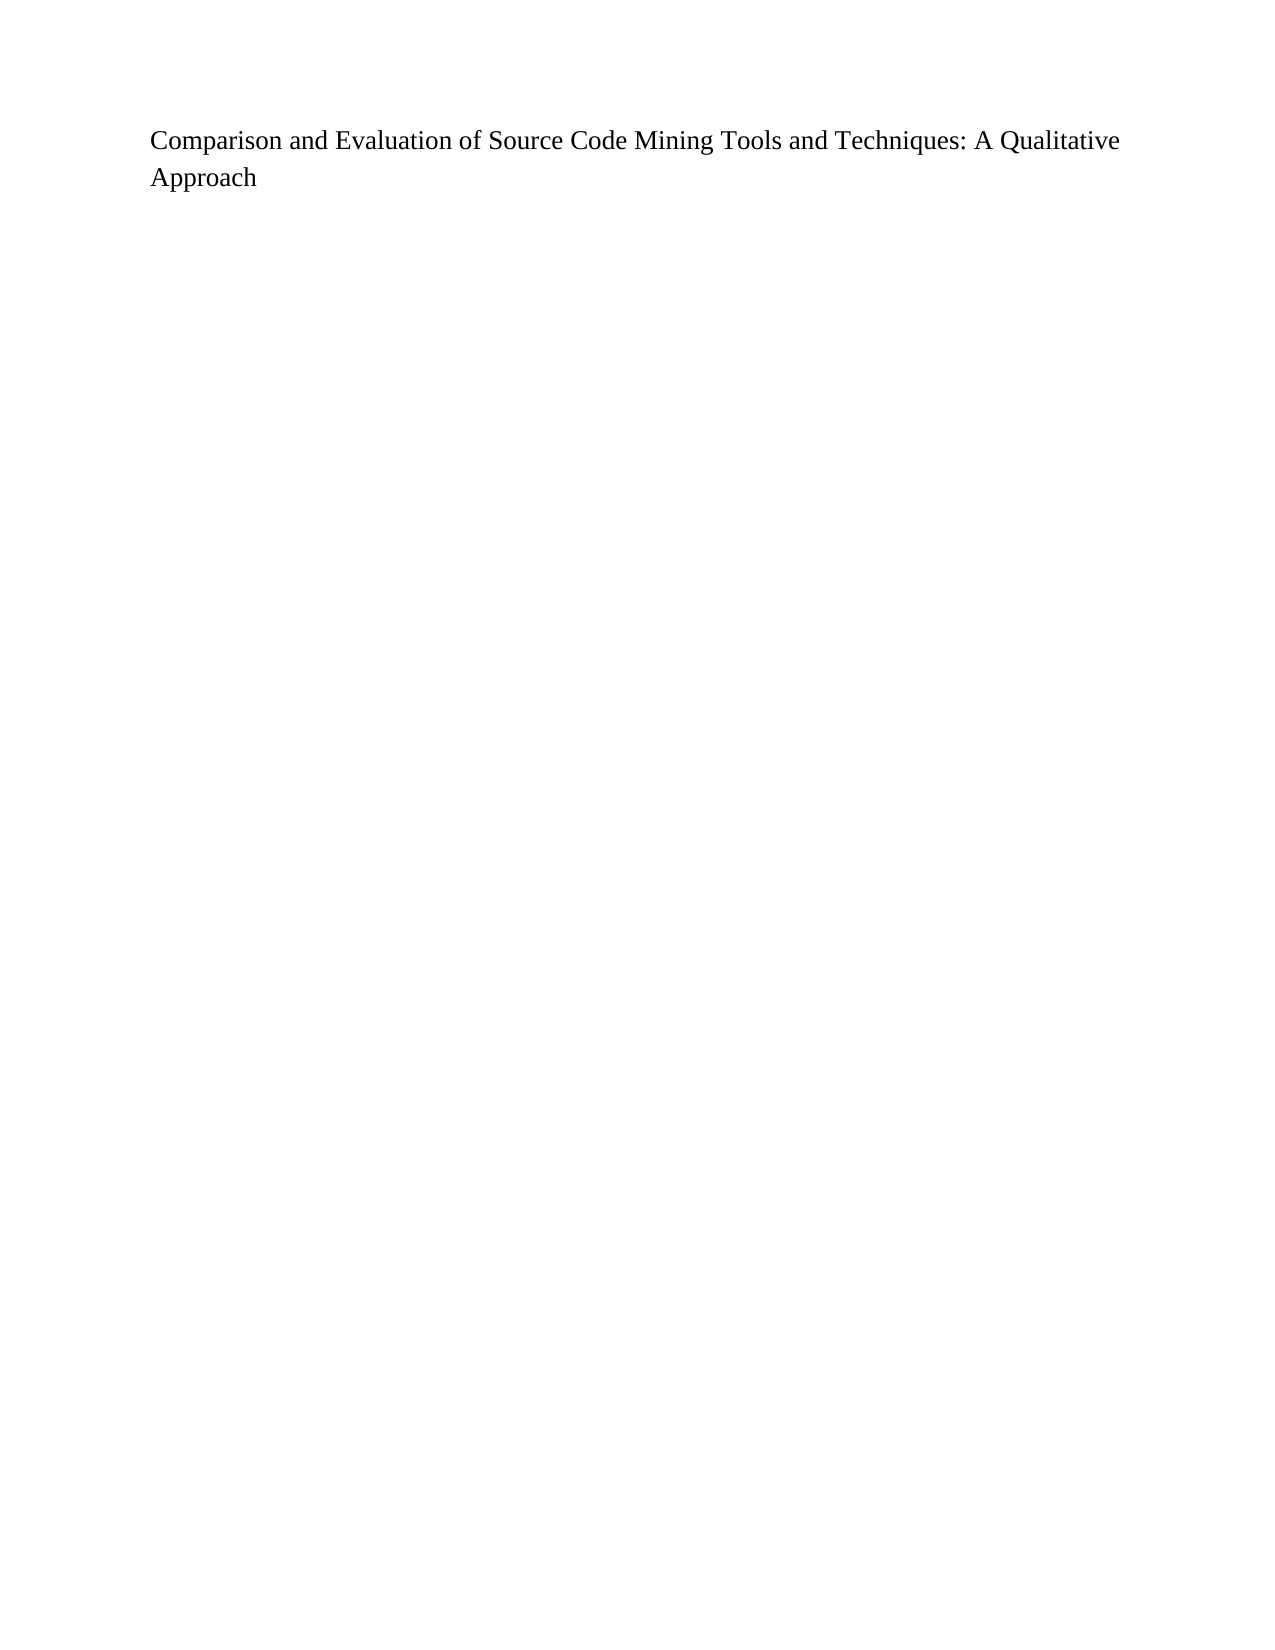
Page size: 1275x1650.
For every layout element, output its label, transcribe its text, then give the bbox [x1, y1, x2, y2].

text Comparison and Evaluation of Source Code Mining Tools and Techniques: A Qualitative Approach [150, 124, 1125, 192]
